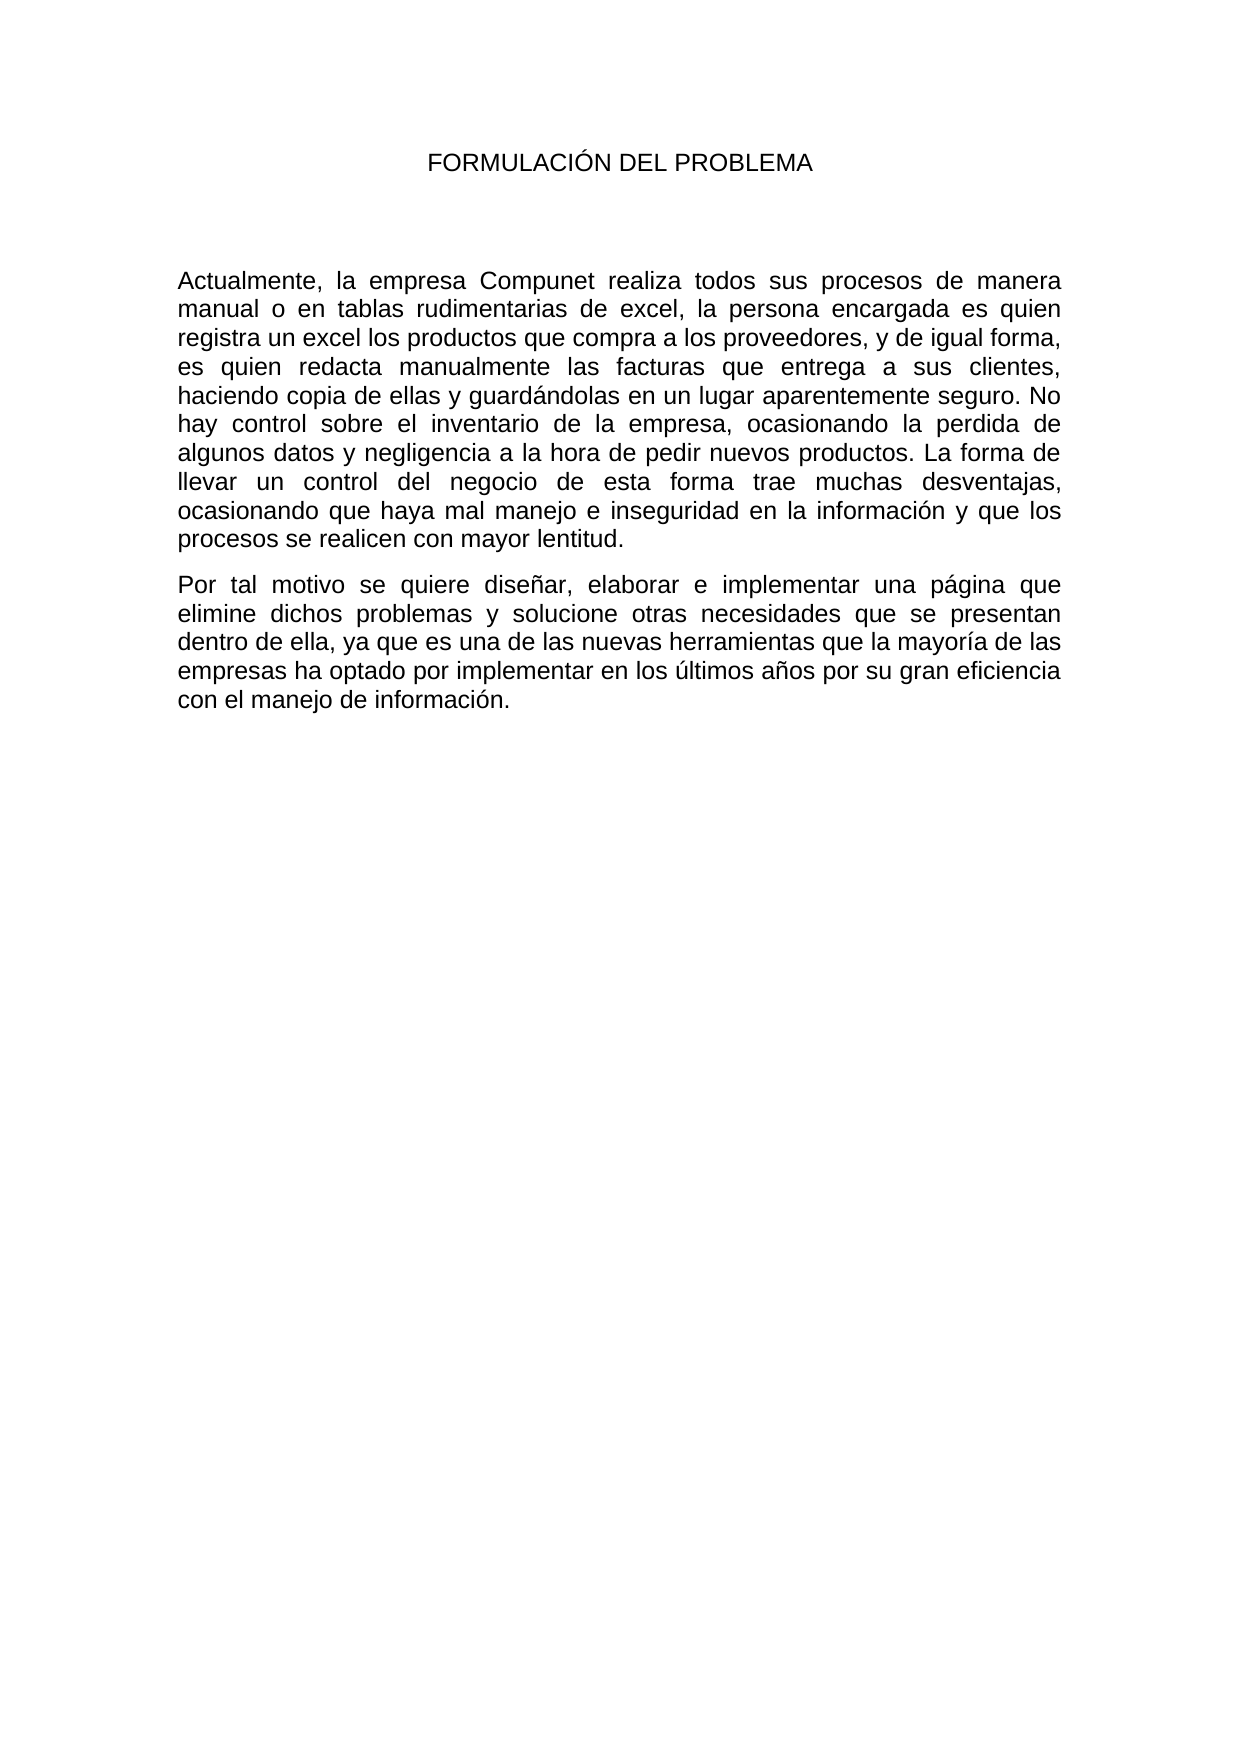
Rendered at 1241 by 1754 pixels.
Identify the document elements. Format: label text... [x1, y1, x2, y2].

text Actualmente, la empresa Compunet realiza todos sus procesos de manera manual o en tablas rudimentarias de excel, la persona encargada es quien registra un excel los productos que compra a los proveedores, y de igual forma, es quien redacta manualmente las facturas que entrega a sus clientes, haciendo copia de ellas y guardándolas en un lugar aparentemente seguro. No hay control sobre el inventario de la empresa, ocasionando la perdida de algunos datos y negligencia a la hora de pedir nuevos productos. La forma de llevar un control del negocio de esta forma trae muchas desventajas, ocasionando que haya mal manejo e inseguridad en la información y que los procesos se realicen con mayor lentitud. [177, 266, 1063, 553]
text Por tal motivo se quiere diseñar, elaborar e implementar una página que elimine dichos problemas y solucione otras necesidades que se presentan dentro de ella, ya que es una de las nuevas herramientas que la mayoría de las empresas ha optado por implementar en los últimos años por su gran eficiencia con el manejo de información. [177, 570, 1063, 714]
subtitle FORMULACIÓN DEL PROBLEMA [177, 148, 1063, 176]
